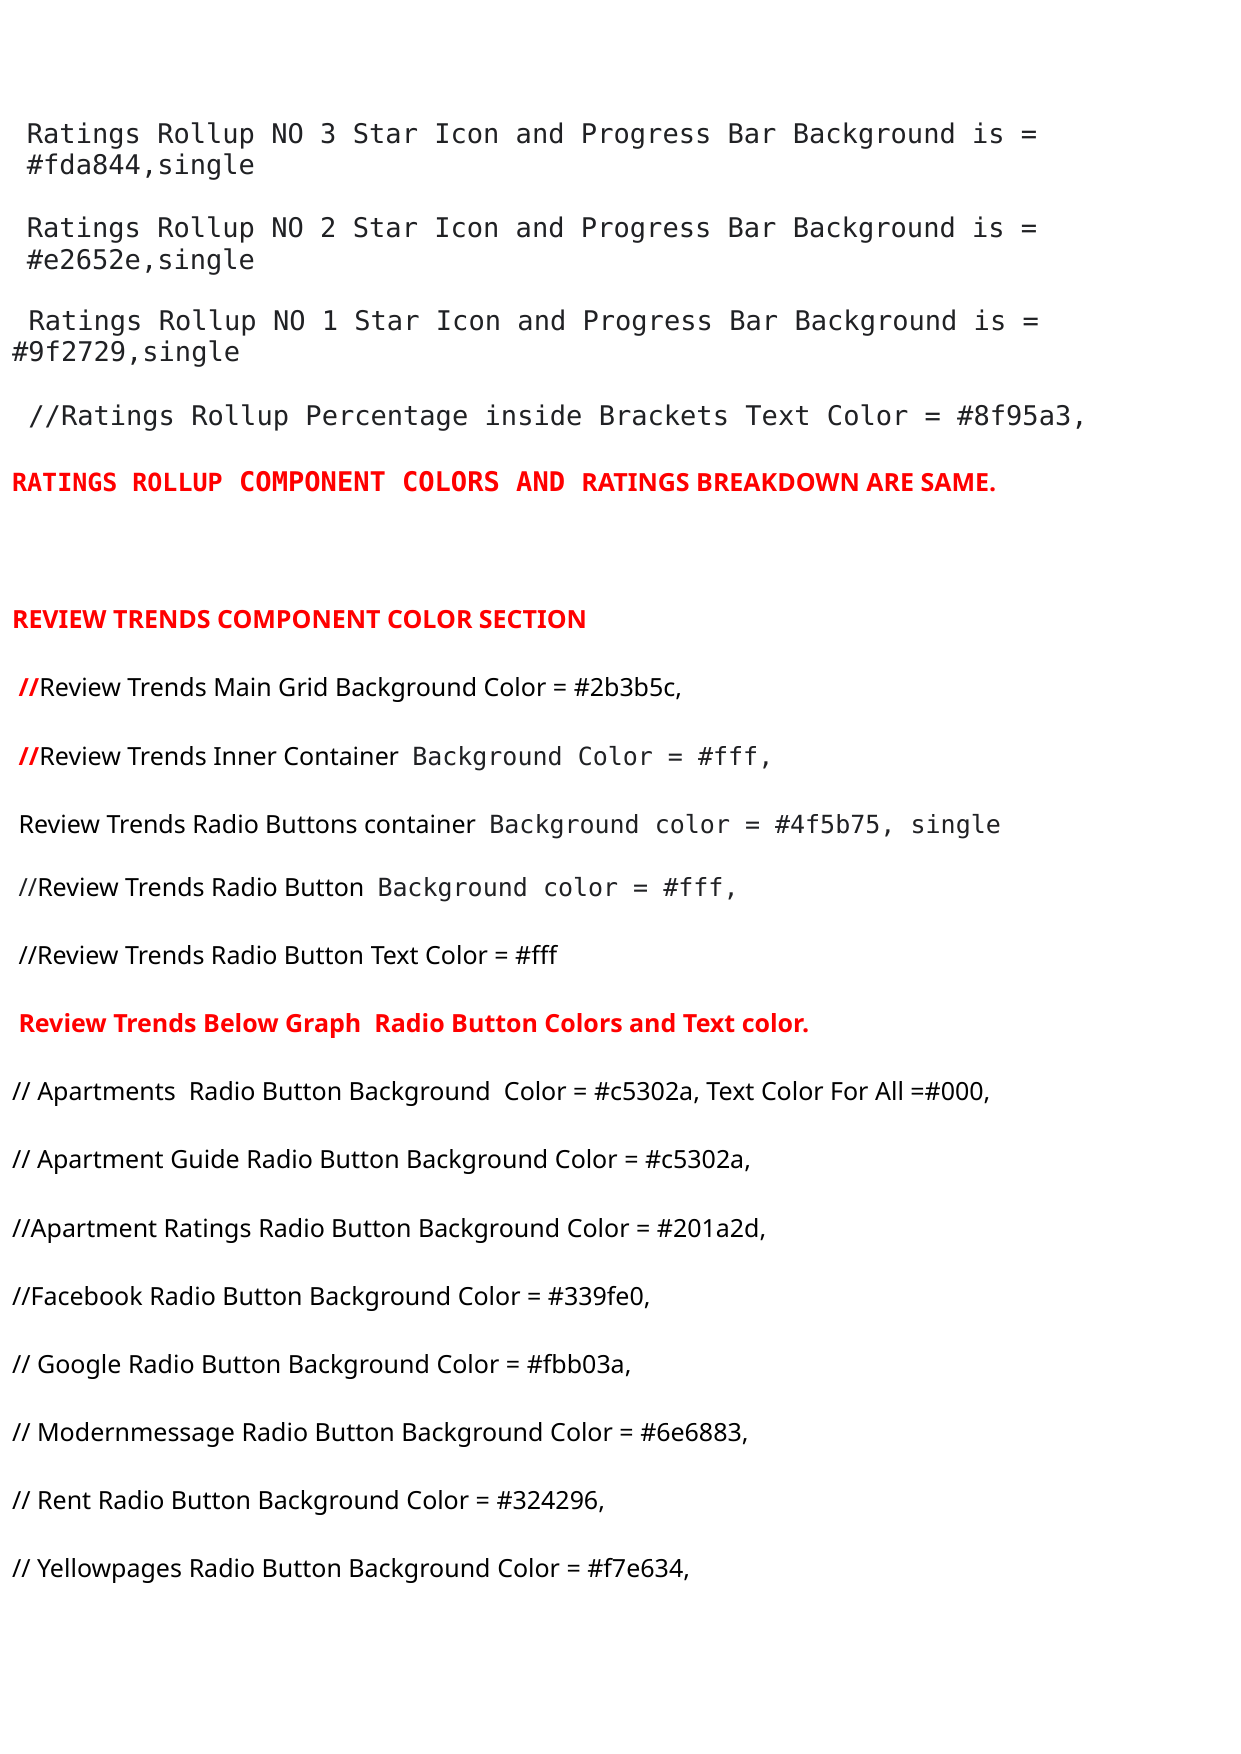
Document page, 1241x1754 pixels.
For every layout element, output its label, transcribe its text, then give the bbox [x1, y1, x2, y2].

text // Apartments Radio Button Background Color = #c5302a, Text Color for all =#000, [0, 1074, 1240, 1108]
text Ratings Rollup NO 2 Star Icon and Progress Bar Background is = #e2652e,single [27, 213, 1217, 276]
text REVIEW TRENDS COMPONENT COLOR SECTION [0, 602, 1240, 636]
text // Yellowpages Radio Button Background Color = #f7e634, [0, 1551, 1240, 1585]
text Review Trends Below Graph Radio Button Colors and Text color. [0, 1006, 1240, 1040]
text //Facebook Radio Button Background Color = #339fe0, [0, 1278, 1240, 1312]
text //Review Trends Inner Container Background Color = #fff, [0, 738, 1240, 772]
text //Review Trends Radio Button Background color = #fff, [0, 869, 1240, 904]
text // Apartment guide Radio Button Background Color = #c5302a, [0, 1142, 1240, 1176]
text RATINGS ROLLUP COMPONENT COLORS AND RATINGS BREAKDOWN ARE SAME. [0, 463, 1240, 500]
text // Google Radio Button Background Color = #fbb03a, [0, 1346, 1240, 1381]
text Review Trends Radio Buttons container Background color = #4f5b75, single [0, 806, 1240, 840]
text Ratings Rollup NO 3 Star Icon and Progress Bar Background is = #fda844,single [27, 118, 1217, 181]
text // Rent Radio Button Background Color = #324296, [0, 1483, 1240, 1517]
text Rent [0, 1517, 1240, 1551]
text // Modernmessage Radio Button Background Color = #6e6883, [0, 1414, 1240, 1449]
text Ratings Rollup NO 1 Star Icon and Progress Bar Background is = #9f2729,single [0, 305, 1240, 368]
text //Ratings Rollup Percentage inside Brackets Text Color = #8f95a3, [0, 400, 1240, 431]
text //Review Trends Radio Button Text Color = #fff [0, 938, 1240, 972]
text //Apartment ratings Radio Button Background Color = #201a2d, [0, 1210, 1240, 1244]
text //Review Trends Main Grid Background Color = #2b3b5c, [0, 670, 1240, 704]
